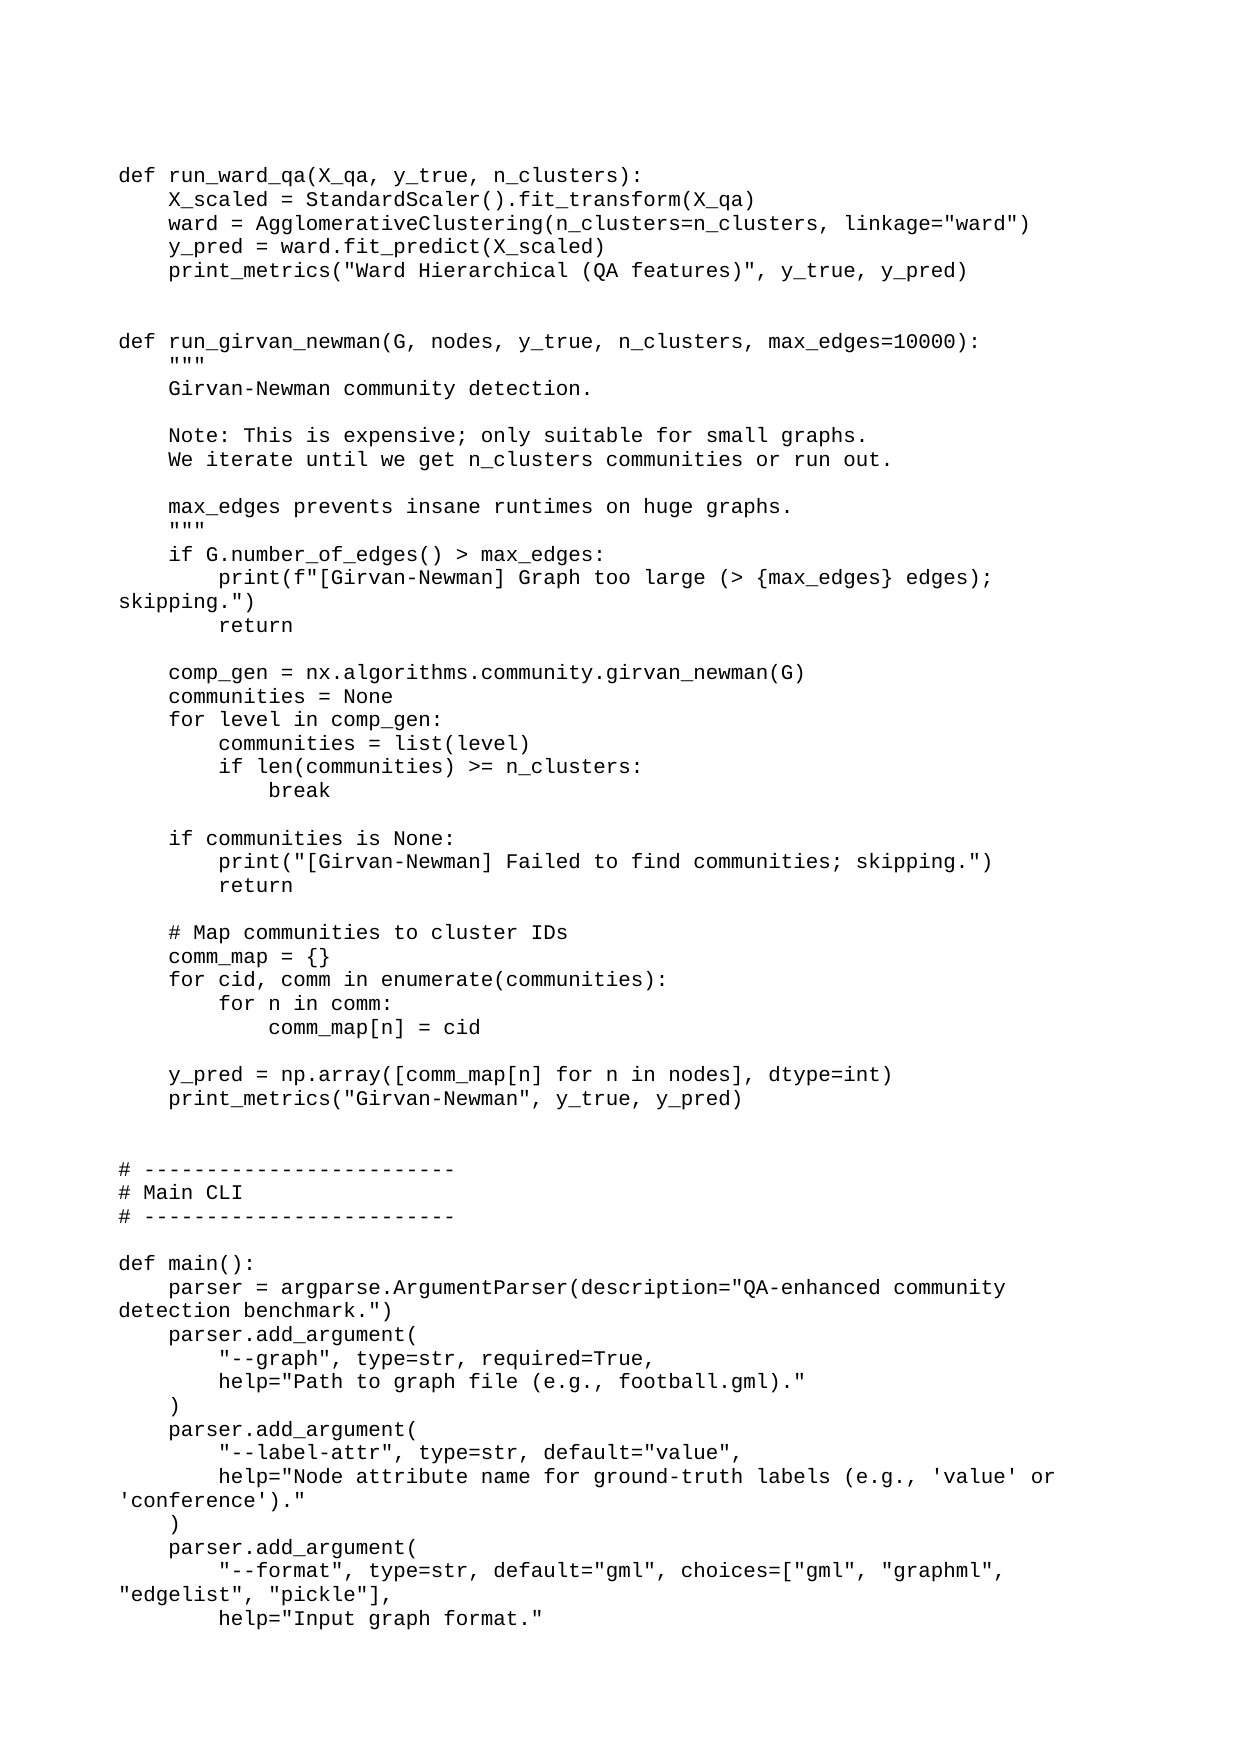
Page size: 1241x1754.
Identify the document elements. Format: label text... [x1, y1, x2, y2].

text def run_girvan_newman(G, nodes, y_true, n_clusters, max_edges=10000): [118, 331, 1122, 354]
text "--label-attr", type=str, default="value", [118, 1442, 1122, 1466]
text "--graph", type=str, required=True, [118, 1348, 1122, 1371]
text Girvan-Newman community detection. [118, 378, 1122, 402]
text Note: This is expensive; only suitable for small graphs. [118, 426, 1122, 449]
text for level in comp_gen: [118, 709, 1122, 733]
text X_scaled = StandardScaler().fit_transform(X_qa) [118, 189, 1122, 213]
text print("[Girvan-Newman] Failed to find communities; skipping.") [118, 851, 1122, 875]
text y_pred = ward.fit_predict(X_scaled) [118, 236, 1122, 260]
text ) [118, 1395, 1122, 1419]
text comm_map = {} [118, 946, 1122, 969]
text if len(communities) >= n_clusters: [118, 757, 1122, 780]
text max_edges prevents insane runtimes on huge graphs. [118, 496, 1122, 520]
text for n in comm: [118, 993, 1122, 1017]
text # ------------------------- [118, 1206, 1122, 1229]
text return [118, 875, 1122, 898]
text for cid, comm in enumerate(communities): [118, 969, 1122, 993]
text help="Input graph format." [118, 1608, 1122, 1631]
text y_pred = np.array([comm_map[n] for n in nodes], dtype=int) [118, 1064, 1122, 1088]
text break [118, 780, 1122, 804]
text help="Path to graph file (e.g., football.gml)." [118, 1371, 1122, 1395]
text print_metrics("Girvan-Newman", y_true, y_pred) [118, 1088, 1122, 1111]
text ) [118, 1513, 1122, 1537]
text # ------------------------- [118, 1158, 1122, 1182]
text """ [118, 520, 1122, 544]
text # Main CLI [118, 1182, 1122, 1206]
text communities = list(level) [118, 733, 1122, 757]
text parser = argparse.ArgumentParser(description="QA-enhanced community detection benchmark.") [118, 1277, 1122, 1324]
text parser.add_argument( [118, 1324, 1122, 1348]
text ward = AgglomerativeClustering(n_clusters=n_clusters, linkage="ward") [118, 213, 1122, 236]
text def main(): [118, 1253, 1122, 1277]
text parser.add_argument( [118, 1537, 1122, 1561]
text "--format", type=str, default="gml", choices=["gml", "graphml", "edgelist", "pickle"], [118, 1561, 1122, 1608]
text help="Node attribute name for ground-truth labels (e.g., 'value' or 'conference')." [118, 1466, 1122, 1513]
text We iterate until we get n_clusters communities or run out. [118, 449, 1122, 473]
text if G.number_of_edges() > max_edges: [118, 544, 1122, 567]
text def run_ward_qa(X_qa, y_true, n_clusters): [118, 165, 1122, 189]
text # Map communities to cluster IDs [118, 922, 1122, 946]
text print_metrics("Ward Hierarchical (QA features)", y_true, y_pred) [118, 260, 1122, 284]
text communities = None [118, 686, 1122, 709]
text comm_map[n] = cid [118, 1017, 1122, 1040]
text parser.add_argument( [118, 1419, 1122, 1442]
text print(f"[Girvan-Newman] Graph too large (> {max_edges} edges); skipping.") [118, 567, 1122, 615]
text """ [118, 354, 1122, 378]
text if communities is None: [118, 827, 1122, 851]
text comp_gen = nx.algorithms.community.girvan_newman(G) [118, 662, 1122, 686]
text return [118, 615, 1122, 638]
